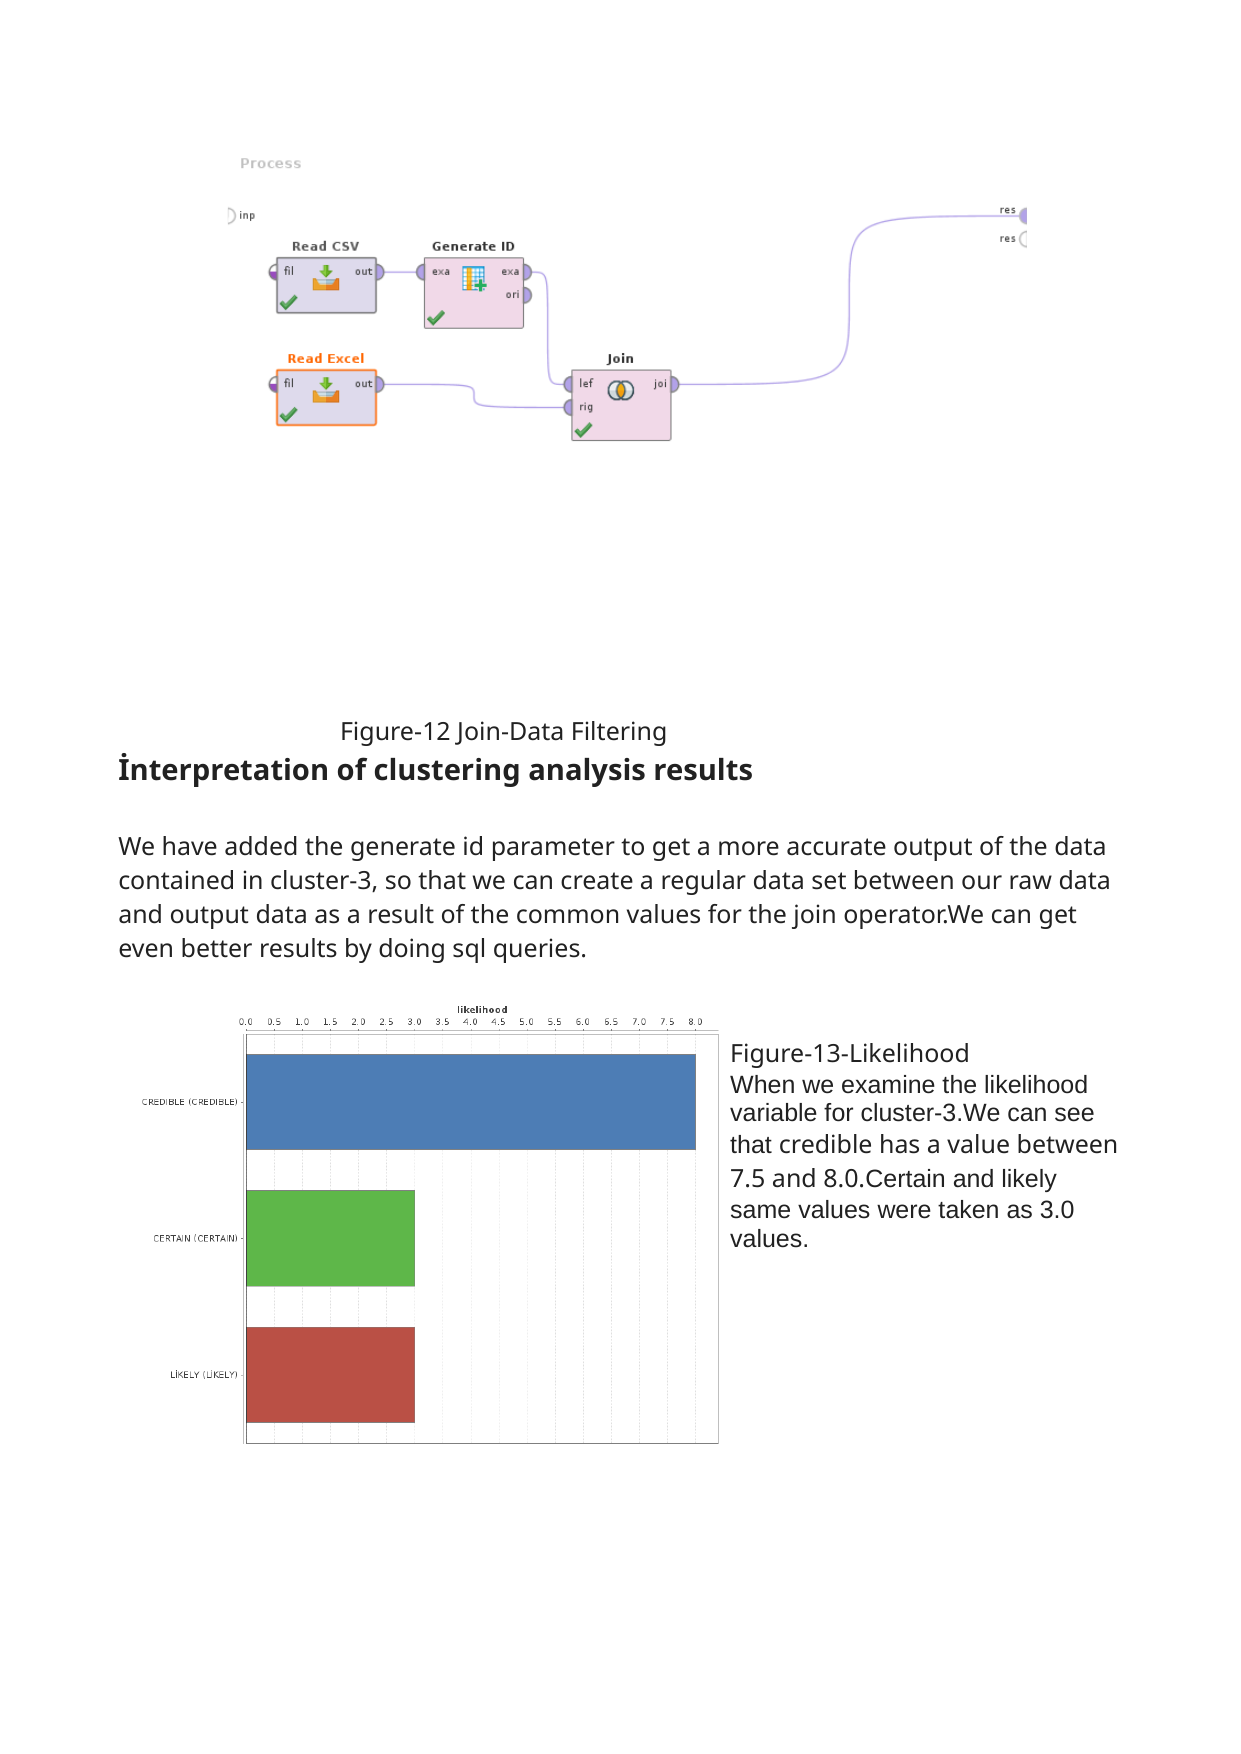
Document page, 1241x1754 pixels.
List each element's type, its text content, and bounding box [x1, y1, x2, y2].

text We have added the generate id parameter to get a more accurate output of the data contained in cluster-3, so that we can create a regular data set between our raw data and output data as a result of the common values for the join operator.We can get even better results by doing sql queries. [118, 828, 1122, 964]
text Figure-12 Join-Data Filtering [118, 709, 1122, 749]
text Figure-13-Likelihood [731, 1036, 1122, 1069]
text İnterpretation of clustering analysis results [118, 749, 1122, 789]
text When we examine the likelihood variable for cluster-3.We can see that credible has a value between 7.5 and 8.0.Certain and likely same values ​​were taken as 3.0 values. [731, 1069, 1122, 1253]
picture [130, 986, 731, 1457]
picture [227, 144, 1027, 670]
